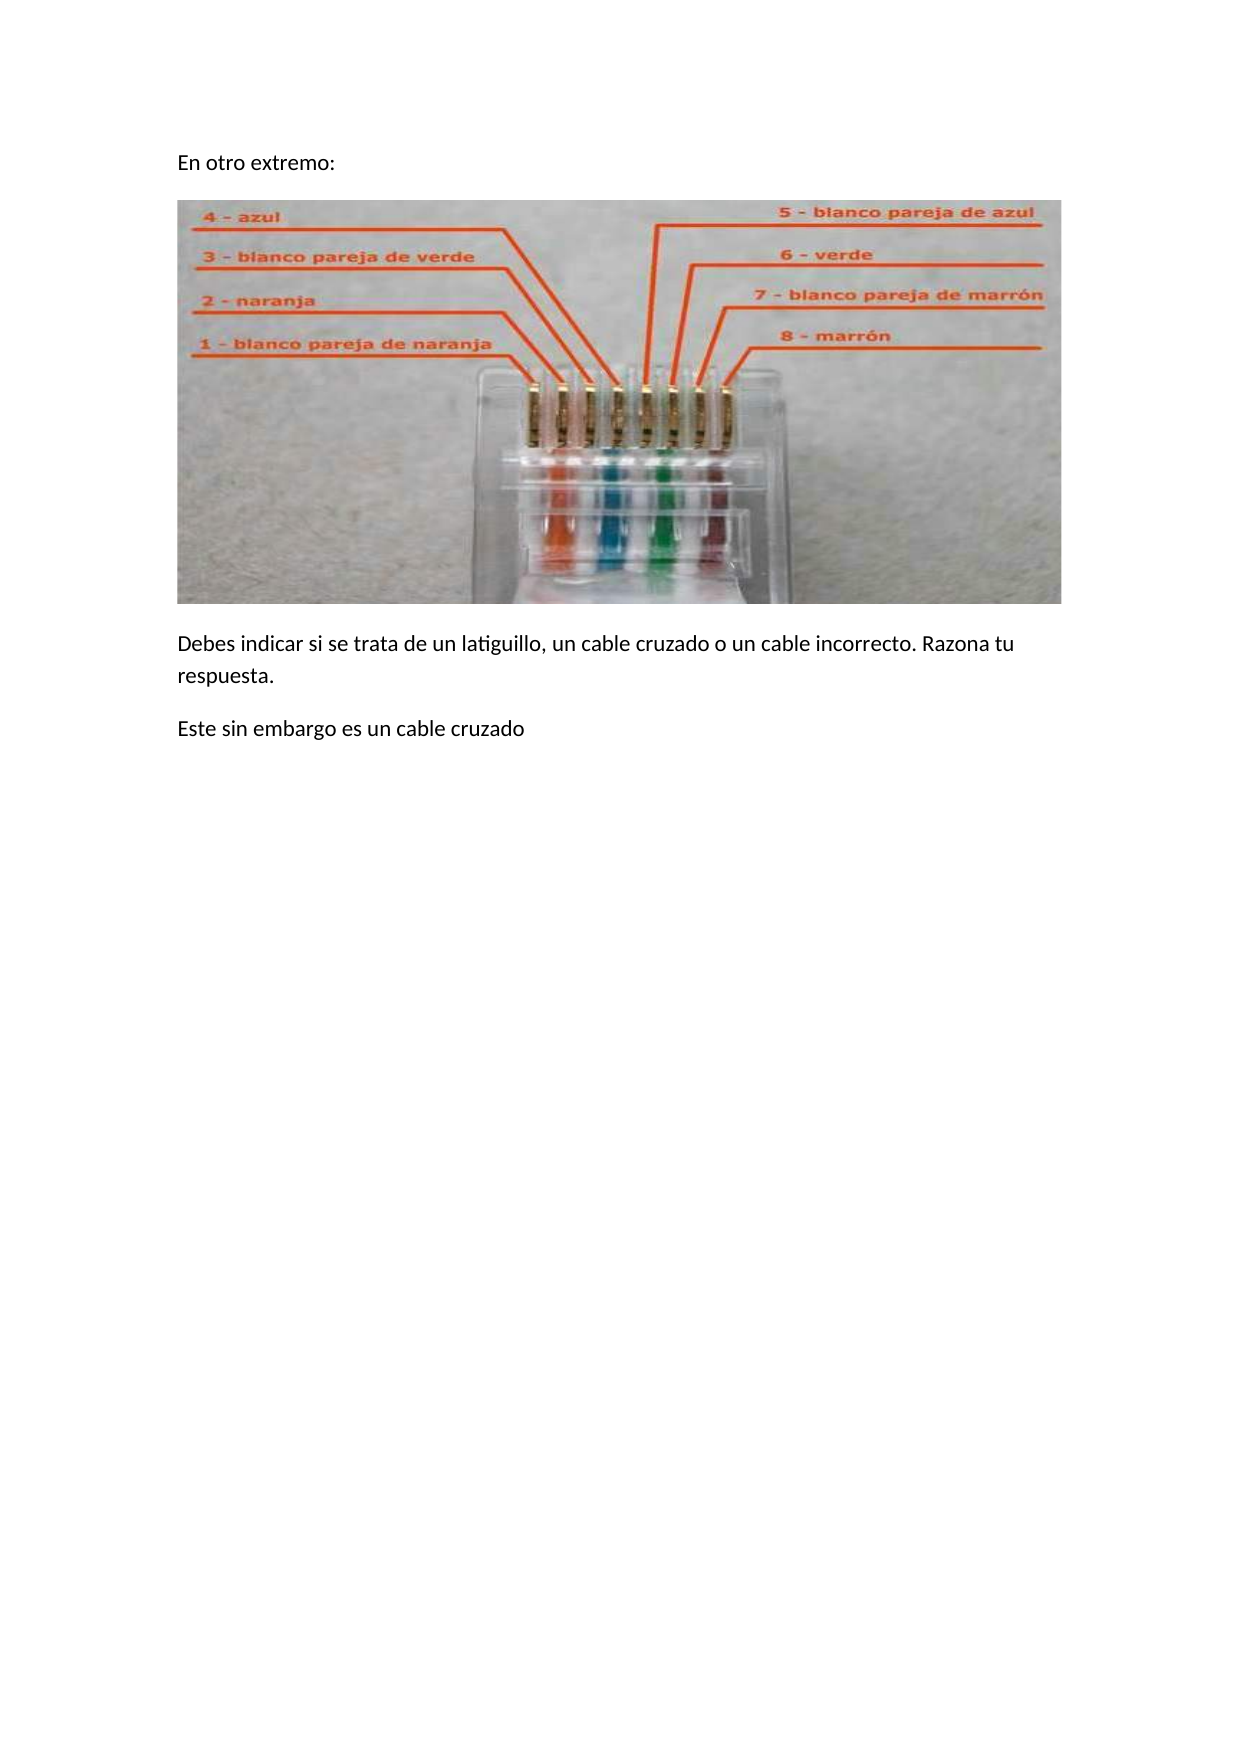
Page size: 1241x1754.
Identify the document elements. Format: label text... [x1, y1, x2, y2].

picture [177, 200, 1062, 604]
text Este sin embargo es un cable cruzado [177, 714, 1063, 742]
text En otro extremo: [177, 148, 1063, 176]
text Debes indicar si se trata de un latiguillo, un cable cruzado o un cable incorrecto. Razona tu respuesta. [177, 629, 1063, 689]
